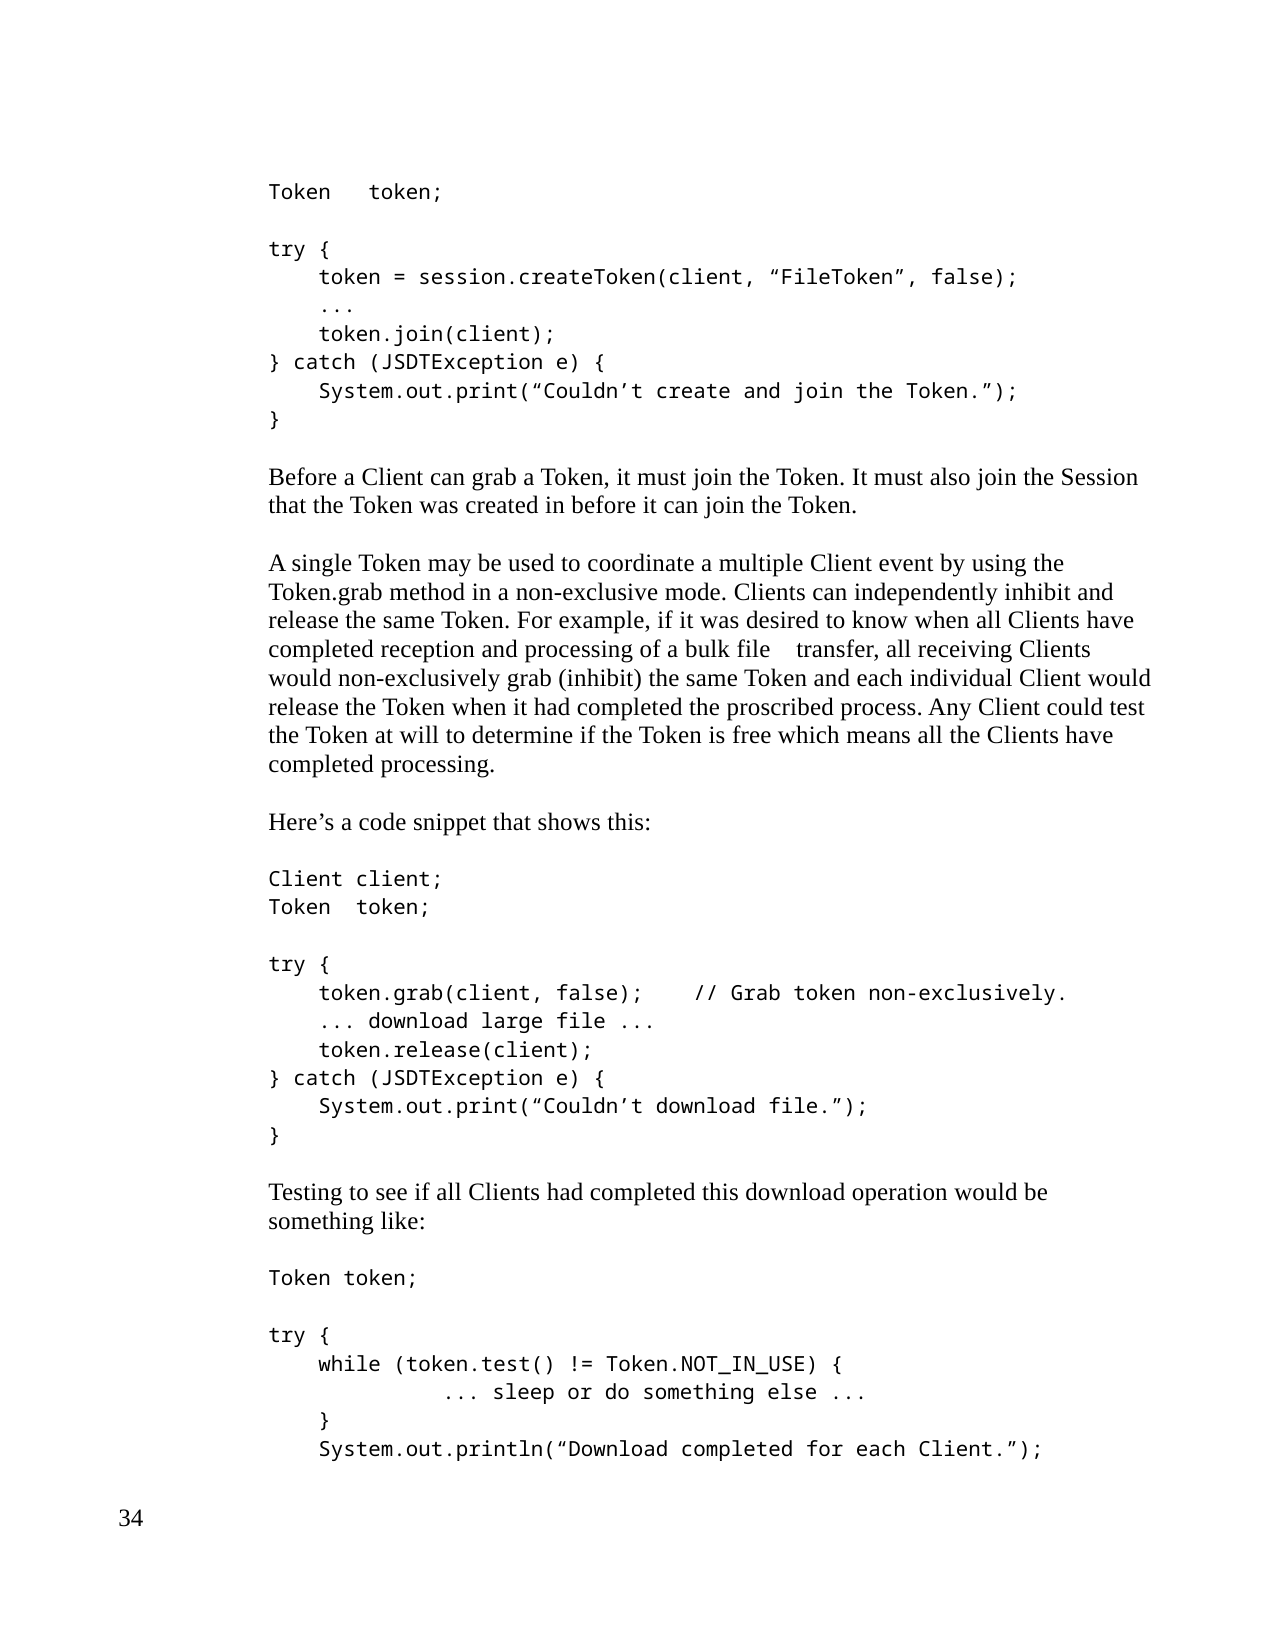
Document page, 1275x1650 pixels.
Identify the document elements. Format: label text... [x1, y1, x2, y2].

text try { [268, 234, 1157, 262]
text } catch (JSDTException e) { [268, 1063, 1157, 1092]
text try { [268, 1320, 1157, 1349]
text token.join(client); [268, 319, 1157, 347]
text ... [268, 291, 1157, 319]
text token = session.createToken(client, “FileToken”, false); [268, 262, 1157, 291]
text Token token; [268, 892, 1157, 921]
text ... download large file ... [268, 1006, 1157, 1035]
text Token token; [268, 1263, 1157, 1292]
text ... sleep or do something else ... [268, 1377, 1157, 1406]
text } [268, 1120, 1157, 1148]
text } [268, 404, 1157, 433]
text Here’s a code snippet that shows this: [268, 807, 1157, 835]
text try { [268, 949, 1157, 978]
text while (token.test() != Token.NOT_IN_USE) { [268, 1349, 1157, 1377]
text Client client; [268, 864, 1157, 892]
text System.out.print(“Couldn’t download file.”); [268, 1092, 1157, 1120]
text token.grab(client, false); // Grab token non-exclusively. [268, 978, 1157, 1006]
text A single Token may be used to coordinate a multiple Client event by using the Token.grab method in a non-exclusive mode. Clients can independently inhibit and release the same Token. For example, if it was desired to know when all Clients have completed reception and processing of a bulk file transfer, all receiving Clients would non-exclusively grab (inhibit) the same Token and each individual Client would release the Token when it had completed the proscribed process. Any Client could test the Token at will to determine if the Token is free which means all the Clients have completed processing. [268, 548, 1157, 778]
text Before a Client can grab a Token, it must join the Token. It must also join the Session that the Token was created in before it can join the Token. [268, 462, 1157, 519]
text System.out.println(“Download completed for each Client.”); [268, 1434, 1157, 1462]
text } catch (JSDTException e) { [268, 347, 1157, 376]
text Token token; [268, 177, 1157, 205]
text Testing to see if all Clients had completed this download operation would be something like: [268, 1177, 1157, 1235]
text token.release(client); [268, 1035, 1157, 1063]
text System.out.print(“Couldn’t create and join the Token.”); [268, 376, 1157, 404]
text } [268, 1406, 1157, 1434]
